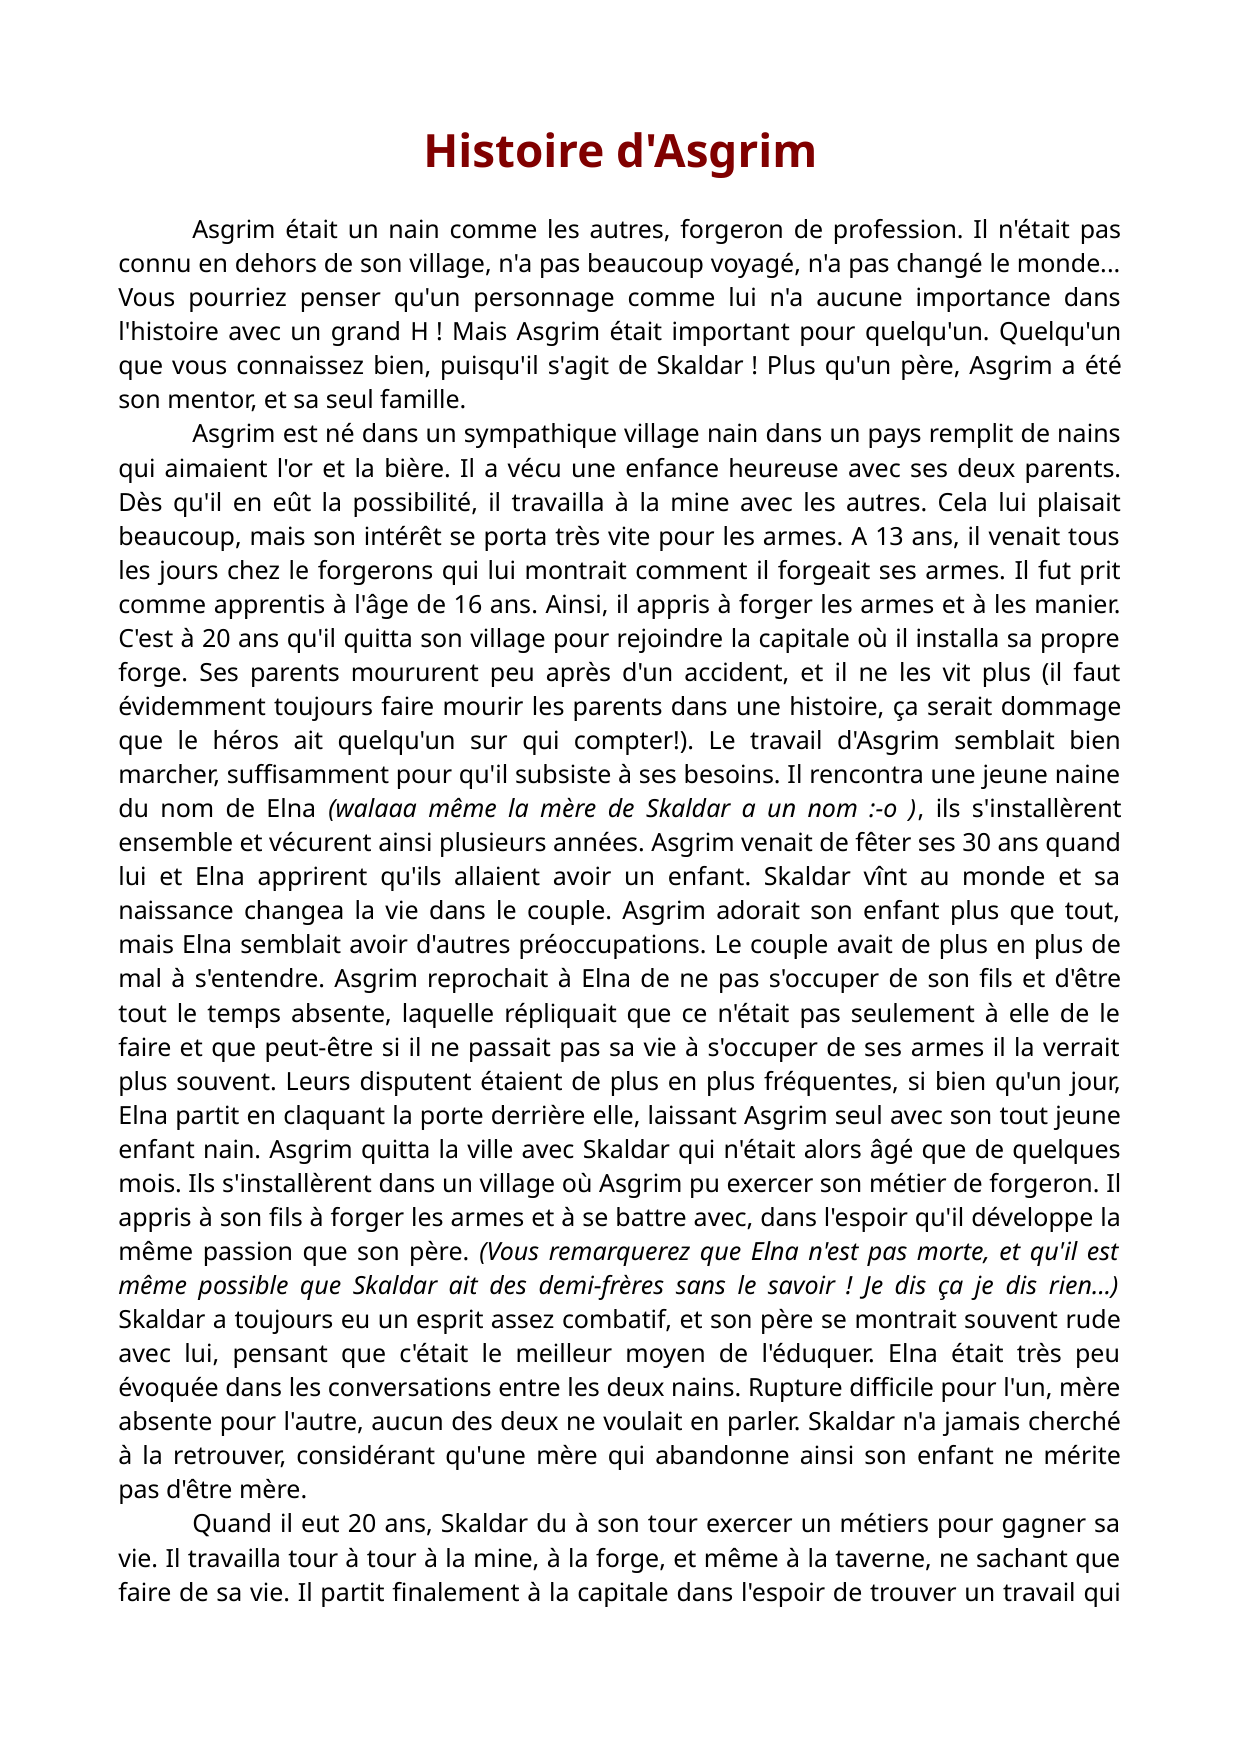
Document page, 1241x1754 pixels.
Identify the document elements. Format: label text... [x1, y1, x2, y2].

text Quand il eut 20 ans, Skaldar du à son tour exercer un métiers pour gagner sa vie. Il travailla tour à tour à la mine, à la forge, et même à la taverne, ne sachant que faire de sa vie. Il partit finalement à la capitale dans l'espoir de trouver un travail qui [118, 1506, 1122, 1608]
text Histoire d'Asgrim [118, 118, 1122, 181]
text Asgrim est né dans un sympathique village nain dans un pays remplit de nains qui aimaient l'or et la bière. Il a vécu une enfance heureuse avec ses deux parents. Dès qu'il en eût la possibilité, il travailla à la mine avec les autres. Cela lui plaisait beaucoup, mais son intérêt se porta très vite pour les armes. A 13 ans, il venait tous les jours chez le forgerons qui lui montrait comment il forgeait ses armes. Il fut prit comme apprentis à l'âge de 16 ans. Ainsi, il appris à forger les armes et à les manier. C'est à 20 ans qu'il quitta son village pour rejoindre la capitale où il installa sa propre forge. Ses parents moururent peu après d'un accident, et il ne les vit plus (il faut évidemment toujours faire mourir les parents dans une histoire, ça serait dommage que le héros ait quelqu'un sur qui compter!). Le travail d'Asgrim semblait bien marcher, suffisamment pour qu'il subsiste à ses besoins. Il rencontra une jeune naine du nom de Elna (walaaa même la mère de Skaldar a un nom :-o ), ils s'installèrent ensemble et vécurent ainsi plusieurs années. Asgrim venait de fêter ses 30 ans quand lui et Elna apprirent qu'ils allaient avoir un enfant. Skaldar vînt au monde et sa naissance changea la vie dans le couple. Asgrim adorait son enfant plus que tout, mais Elna semblait avoir d'autres préoccupations. Le couple avait de plus en plus de mal à s'entendre. Asgrim reprochait à Elna de ne pas s'occuper de son fils et d'être tout le temps absente, laquelle répliquait que ce n'était pas seulement à elle de le faire et que peut-être si il ne passait pas sa vie à s'occuper de ses armes il la verrait plus souvent. Leurs disputent étaient de plus en plus fréquentes, si bien qu'un jour, Elna partit en claquant la porte derrière elle, laissant Asgrim seul avec son tout jeune enfant nain. Asgrim quitta la ville avec Skaldar qui n'était alors âgé que de quelques mois. Ils s'installèrent dans un village où Asgrim pu exercer son métier de forgeron. Il appris à son fils à forger les armes et à se battre avec, dans l'espoir qu'il développe la même passion que son père. (Vous remarquerez que Elna n'est pas morte, et qu'il est même possible que Skaldar ait des demi-frères sans le savoir ! Je dis ça je dis rien...) Skaldar a toujours eu un esprit assez combatif, et son père se montrait souvent rude avec lui, pensant que c'était le meilleur moyen de l'éduquer. Elna était très peu évoquée dans les conversations entre les deux nains. Rupture difficile pour l'un, mère absente pour l'autre, aucun des deux ne voulait en parler. Skaldar n'a jamais cherché à la retrouver, considérant qu'une mère qui abandonne ainsi son enfant ne mérite pas d'être mère. [118, 416, 1122, 1506]
text Asgrim était un nain comme les autres, forgeron de profession. Il n'était pas connu en dehors de son village, n'a pas beaucoup voyagé, n'a pas changé le monde... Vous pourriez penser qu'un personnage comme lui n'a aucune importance dans l'histoire avec un grand H ! Mais Asgrim était important pour quelqu'un. Quelqu'un que vous connaissez bien, puisqu'il s'agit de Skaldar ! Plus qu'un père, Asgrim a été son mentor, et sa seul famille. [118, 212, 1122, 416]
